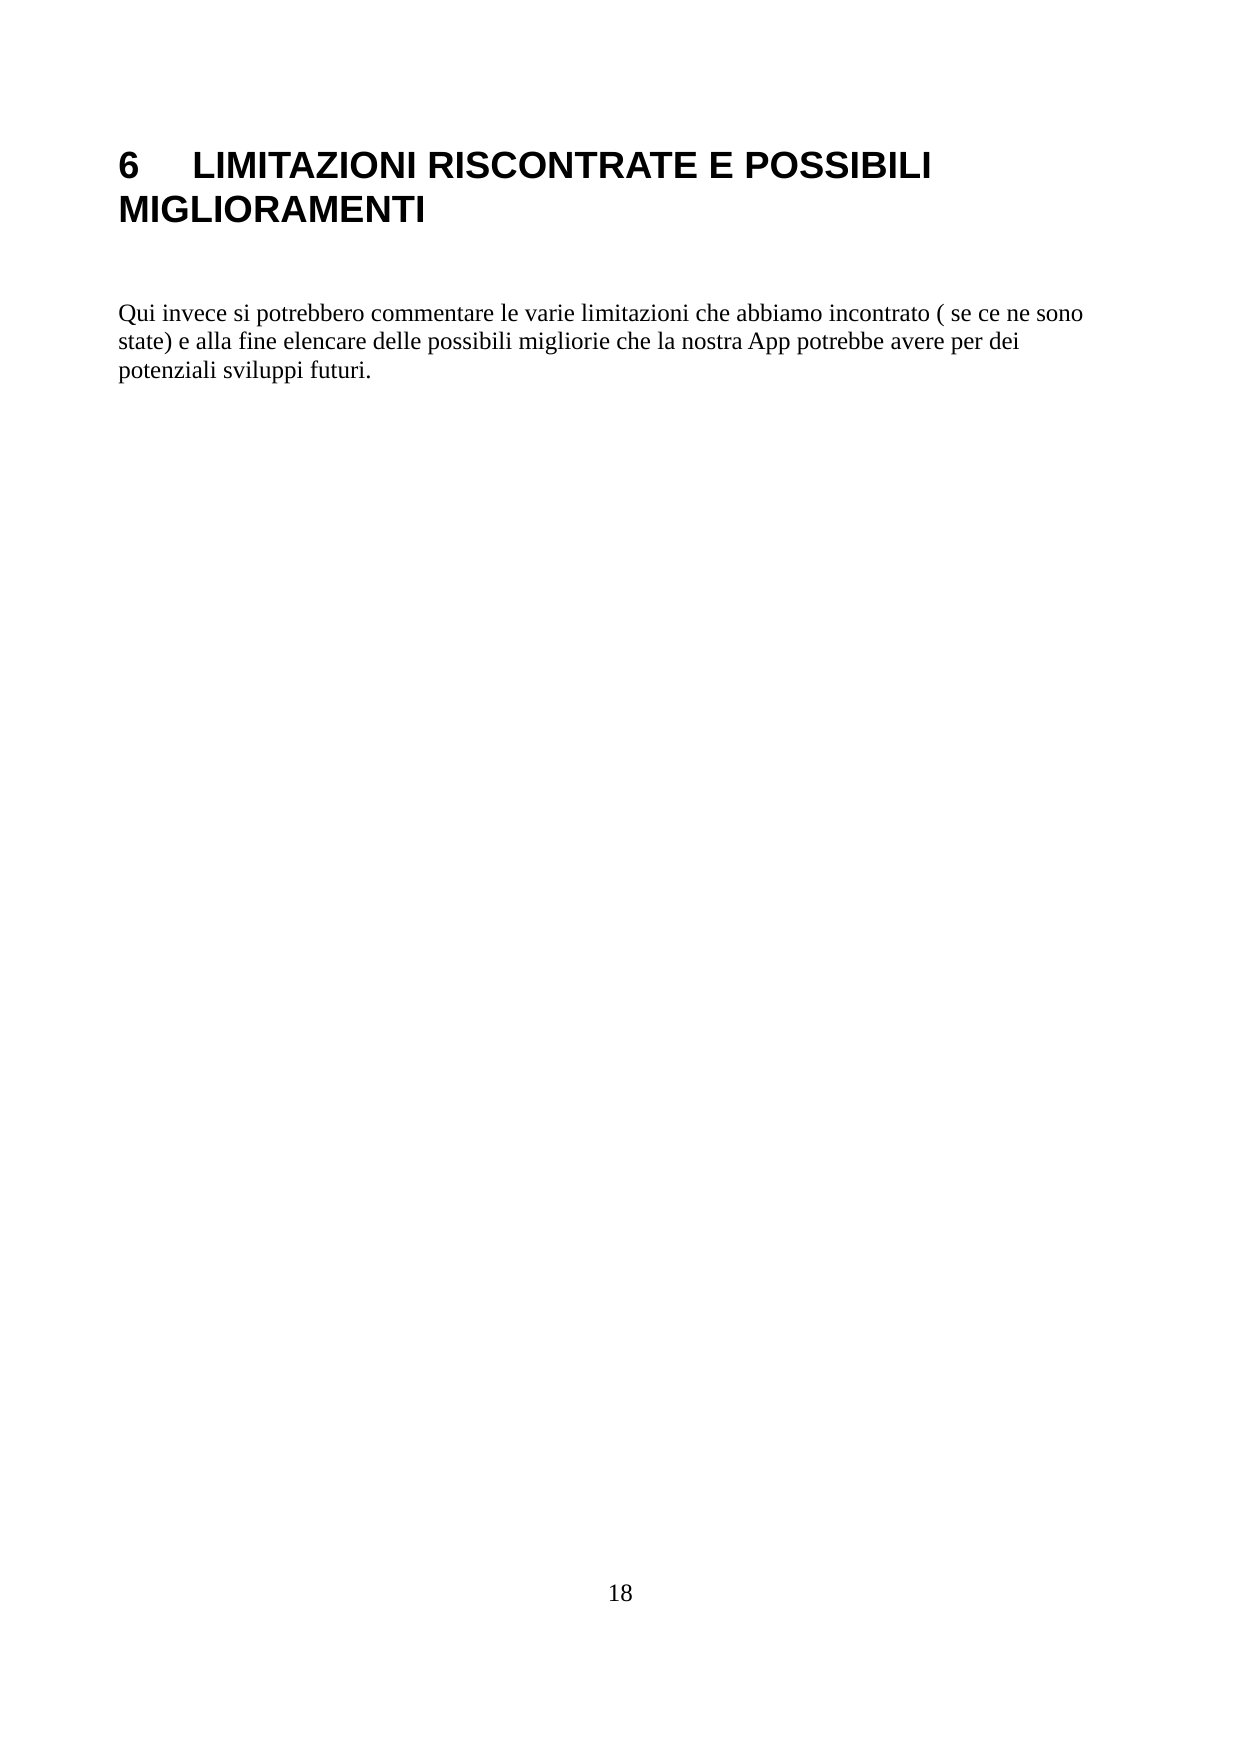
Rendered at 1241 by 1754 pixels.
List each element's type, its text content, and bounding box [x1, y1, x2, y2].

text Qui invece si potrebbero commentare le varie limitazioni che abbiamo incontrato ( se ce ne sono state) e alla fine elencare delle possibili migliorie che la nostra App potrebbe avere per dei potenziali sviluppi futuri. [118, 298, 1122, 384]
subtitle 6 LIMITAZIONI RISCONTRATE E POSSIBILI MIGLIORAMENTI [118, 143, 1122, 230]
